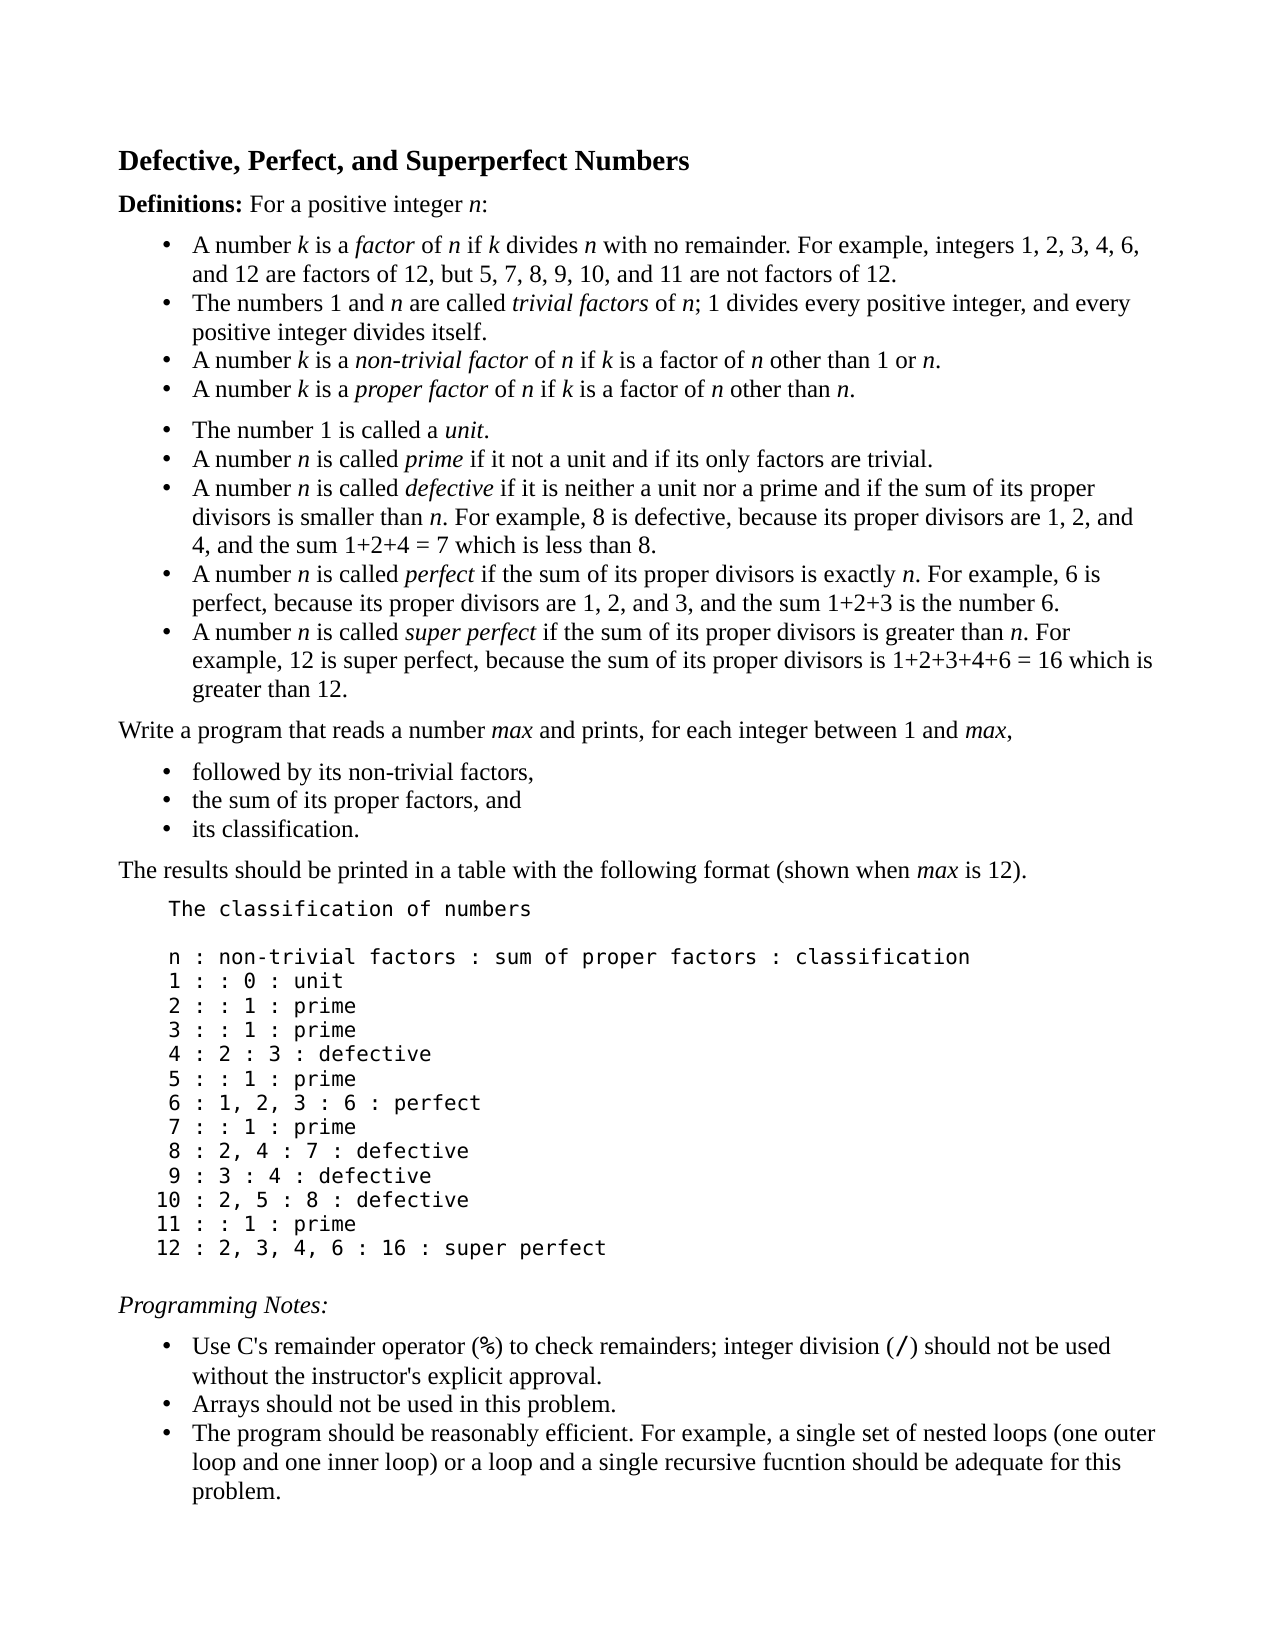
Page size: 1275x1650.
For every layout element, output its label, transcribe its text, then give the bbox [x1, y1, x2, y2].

text 4 : 2 : 3 : defective [118, 1042, 1157, 1067]
text 3 : : 1 : prime [118, 1018, 1157, 1042]
list Use C's remainder operator (%) to check remainders; integer division (/) should not be used without the instructor's explicit approval. [162, 1331, 1157, 1389]
list the sum of its proper factors, and [162, 785, 1157, 814]
text 1 : : 0 : unit [118, 969, 1157, 994]
list its classification. [162, 814, 1157, 843]
text The classification of numbers [118, 897, 1157, 921]
list A number k is a factor of n if k divides n with no remainder. For example, integers 1, 2, 3, 4, 6, and 12 are factors of 12, but 5, 7, 8, 9, 10, and 11 are not factors of 12. [162, 230, 1157, 288]
text 9 : 3 : 4 : defective [118, 1164, 1157, 1188]
list A number k is a non-trivial factor of n if k is a factor of n other than 1 or n. [162, 345, 1157, 374]
subtitle Defective, Perfect, and Superperfect Numbers [118, 143, 1157, 177]
text 2 : : 1 : prime [118, 994, 1157, 1018]
text 5 : : 1 : prime [118, 1067, 1157, 1091]
list A number n is called perfect if the sum of its proper divisors is exactly n. For example, 6 is perfect, because its proper divisors are 1, 2, and 3, and the sum 1+2+3 is the number 6. [162, 559, 1157, 617]
text Definitions: For a positive integer n: [118, 189, 1157, 218]
text The results should be printed in a table with the following format (shown when max is 12). [118, 855, 1157, 884]
text 10 : 2, 5 : 8 : defective [118, 1188, 1157, 1212]
text Write a program that reads a number max and prints, for each integer between 1 and max, [118, 715, 1157, 744]
text 8 : 2, 4 : 7 : defective [118, 1139, 1157, 1164]
list A number n is called super perfect if the sum of its proper divisors is greater than n. For example, 12 is super perfect, because the sum of its proper divisors is 1+2+3+4+6 = 16 which is greater than 12. [162, 617, 1157, 703]
list A number k is a proper factor of n if k is a factor of n other than n. [162, 374, 1157, 403]
text 7 : : 1 : prime [118, 1115, 1157, 1139]
list A number n is called defective if it is neither a unit nor a prime and if the sum of its proper divisors is smaller than n. For example, 8 is defective, because its proper divisors are 1, 2, and 4, and the sum 1+2+4 = 7 which is less than 8. [162, 473, 1157, 559]
list A number n is called prime if it not a unit and if its only factors are trivial. [162, 444, 1157, 473]
text 12 : 2, 3, 4, 6 : 16 : super perfect [118, 1236, 1157, 1261]
text n : non-trivial factors : sum of proper factors : classification [118, 945, 1157, 969]
list The numbers 1 and n are called trivial factors of n; 1 divides every positive integer, and every positive integer divides itself. [162, 288, 1157, 345]
list followed by its non-trivial factors, [162, 757, 1157, 785]
list The number 1 is called a unit. [162, 415, 1157, 444]
text 6 : 1, 2, 3 : 6 : perfect [118, 1091, 1157, 1115]
text Programming Notes: [118, 1290, 1157, 1319]
list Arrays should not be used in this problem. [162, 1389, 1157, 1418]
text 11 : : 1 : prime [118, 1212, 1157, 1236]
list The program should be reasonably efficient. For example, a single set of nested loops (one outer loop and one inner loop) or a loop and a single recursive fucntion should be adequate for this problem. [162, 1418, 1157, 1504]
